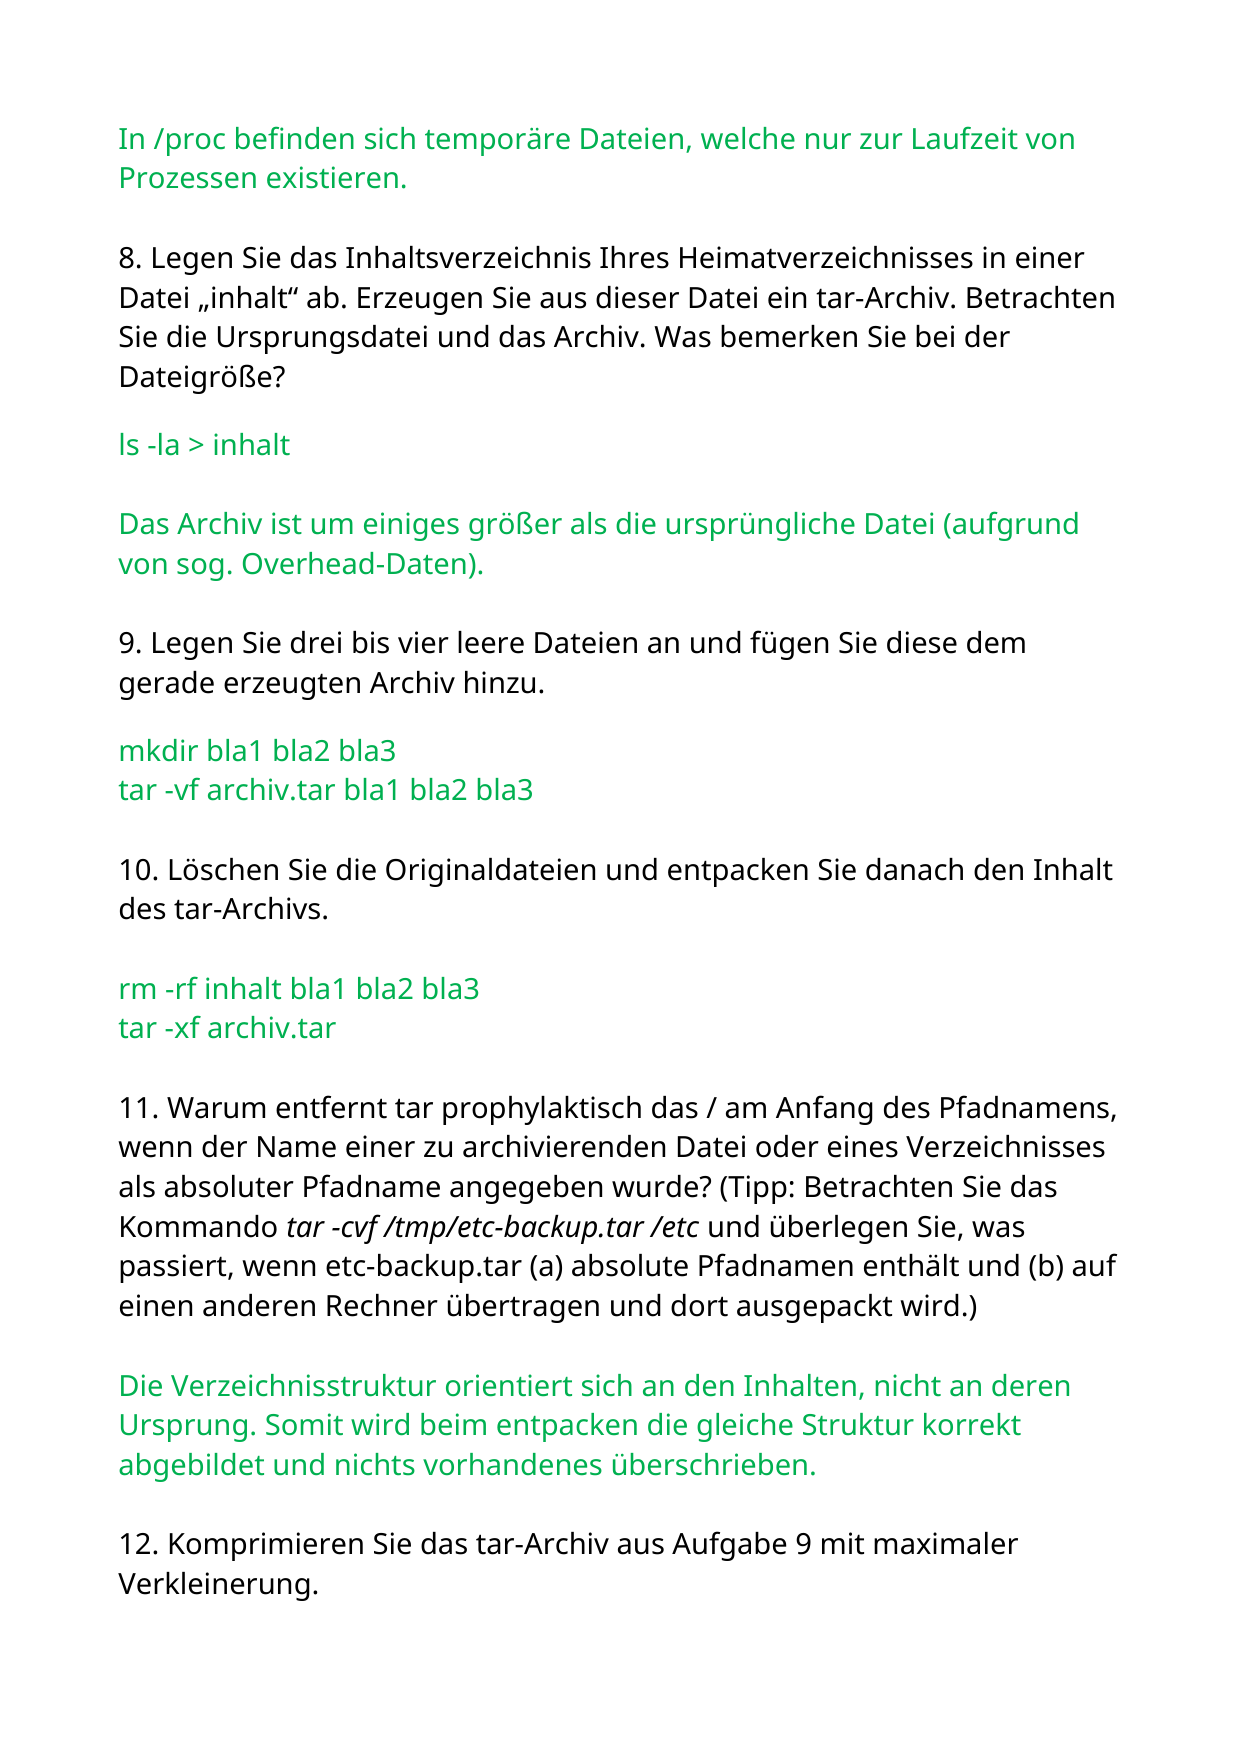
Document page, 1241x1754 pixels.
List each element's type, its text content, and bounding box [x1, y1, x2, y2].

text Das Archiv ist um einiges größer als die ursprüngliche Datei (aufgrund von sog. Overhead-Daten). 9. Legen Sie drei bis vier leere Dateien an und fügen Sie diese dem gerade erzeugten Archiv hinzu. [118, 464, 1122, 730]
text mkdir bla1 bla2 bla3 tar -vf archiv.tar bla1 bla2 bla3 10. Löschen Sie die Originaldateien und entpacken Sie danach den Inhalt des tar-Archivs. rm -rf inhalt bla1 bla2 bla3 [118, 730, 1122, 1008]
text ls -la > inhalt [118, 424, 1122, 464]
text tar -xf archiv.tar 11. Warum entfernt tar prophylaktisch das / am Anfang des Pfadnamens, wenn der Name einer zu archivierenden Datei oder eines Verzeichnisses als absoluter Pfadname angegeben wurde? (Tipp: Betrachten Sie das Kommando tar -cvf /tmp/etc-backup.tar /etc und überlegen Sie, was passiert, wenn etc-backup.tar (a) absolute Pfadnamen enthält und (b) auf einen anderen Rechner übertragen und dort ausgepackt wird.) Die Verzeichnisstruktur orientiert sich an den Inhalten, nicht an deren Ursprung. Somit wird beim entpacken die gleiche Struktur korrekt abgebildet und nichts vorhandenes überschrieben. 12. Komprimieren Sie das tar-Archiv aus Aufgabe 9 mit maximaler Verkleinerung. [118, 1008, 1122, 1603]
text In /proc befinden sich temporäre Dateien, welche nur zur Laufzeit von Prozessen existieren. 8. Legen Sie das Inhaltsverzeichnis Ihres Heimatverzeichnisses in einer Datei „inhalt“ ab. Erzeugen Sie aus dieser Datei ein tar-Archiv. Betrachten Sie die Ursprungsdatei und das Archiv. Was bemerken Sie bei der Dateigröße? [118, 118, 1122, 424]
